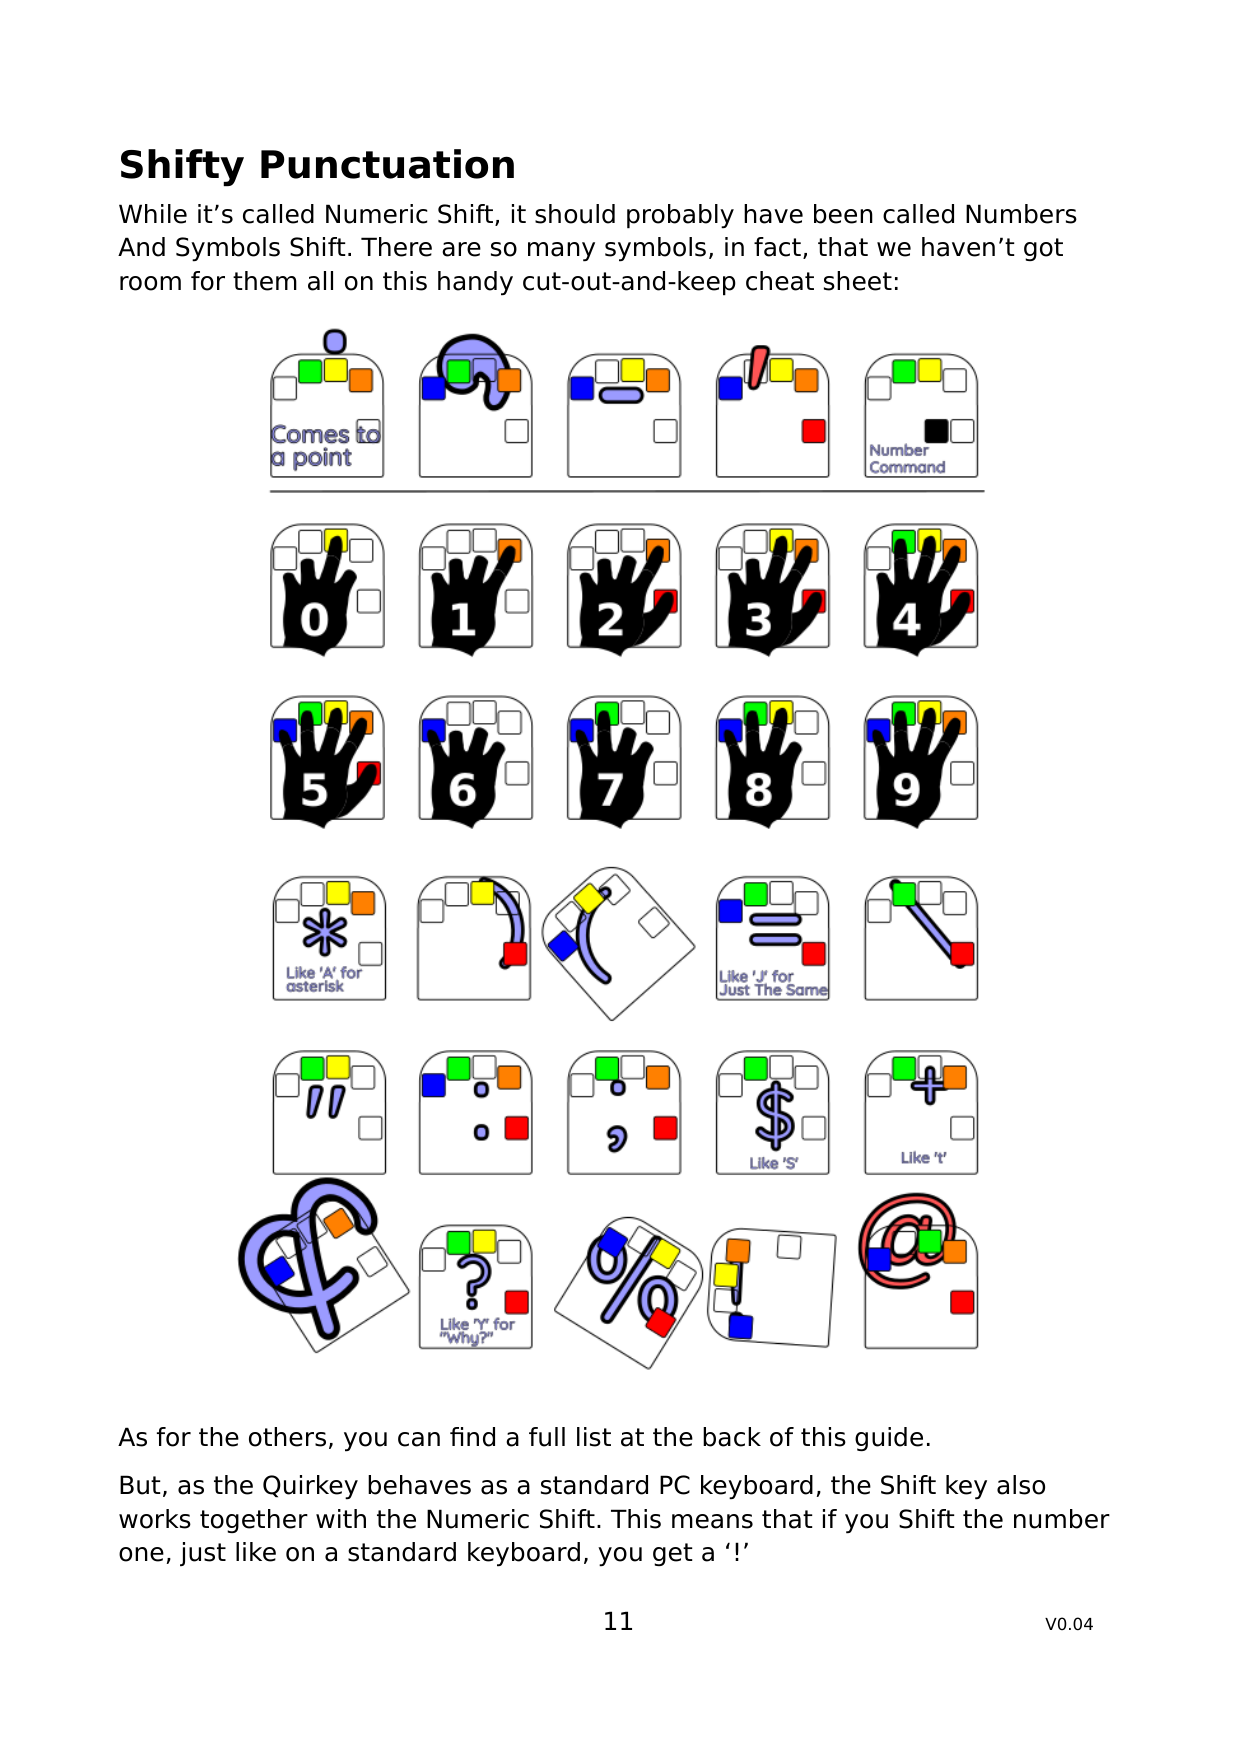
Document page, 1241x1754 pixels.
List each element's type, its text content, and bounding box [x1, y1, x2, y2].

text While it’s called Numeric Shift, it should probably have been called Numbers And Symbols Shift. There are so many symbols, in fact, that we haven’t got room for them all on this handy cut-out-and-keep cheat sheet: [118, 200, 1122, 296]
text But, as the Quirkey behaves as a standard PC keyboard, the Shift key also works together with the Numeric Shift. This means that if you Shift the number one, just like on a standard keyboard, you get a ‘!’ [118, 1471, 1122, 1567]
text As for the others, you can find a full list at the back of this guide. [118, 1423, 1122, 1452]
subtitle Shifty Punctuation [118, 143, 1122, 187]
picture [222, 325, 1000, 1371]
